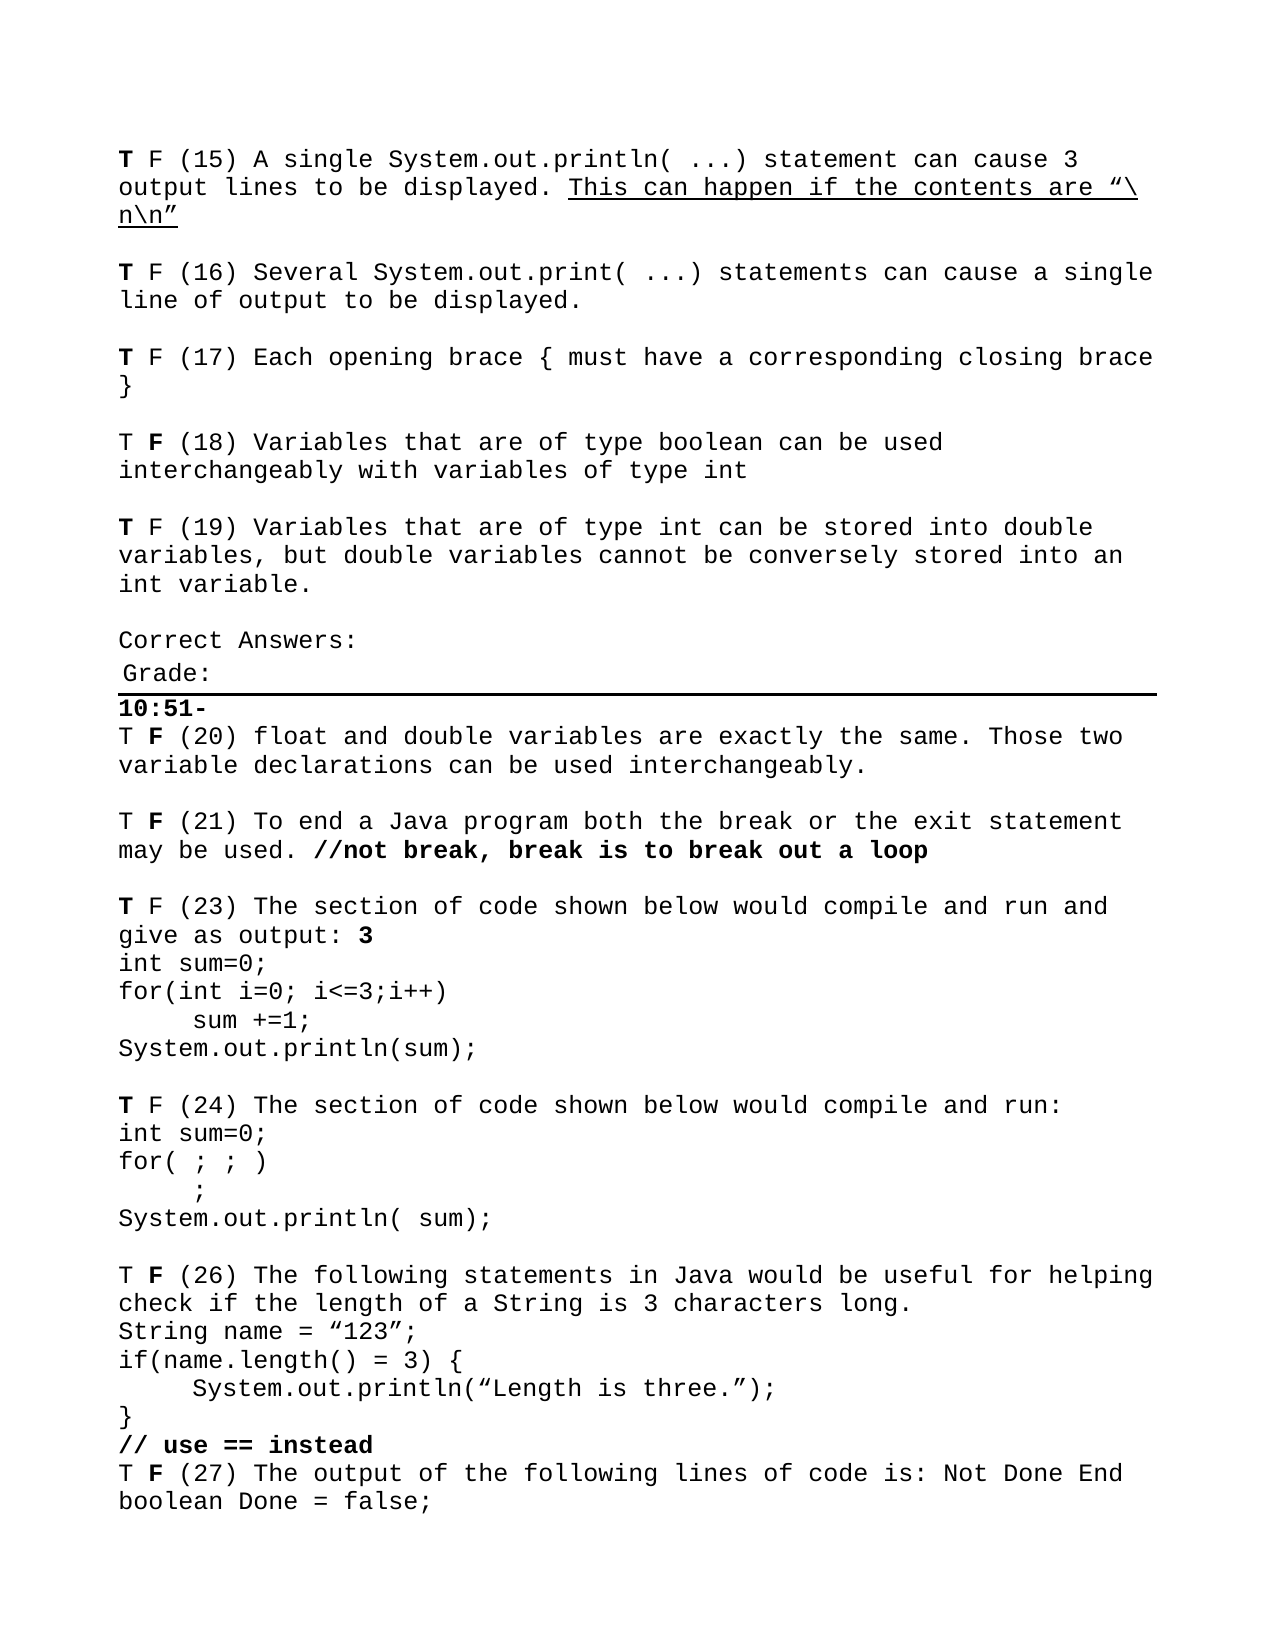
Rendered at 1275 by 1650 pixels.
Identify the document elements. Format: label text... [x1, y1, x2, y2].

text T F (21) To end a Java program both the break or the exit statement may be used. //not break, break is to break out a loop [118, 809, 1157, 866]
text T F (18) Variables that are of type boolean can be used interchangeably with variables of type int [118, 430, 1157, 486]
text T F (17) Each opening brace { must have a corresponding closing brace } [118, 345, 1157, 401]
text T F (26) The following statements in Java would be useful for helping check if the length of a String is 3 characters long. [118, 1262, 1157, 1319]
text T F (19) Variables that are of type int can be stored into double variables, but double variables cannot be conversely stored into an int variable. [118, 515, 1157, 600]
text int sum=0; [118, 951, 1157, 979]
text if(name.length() = 3) { [118, 1347, 1157, 1376]
text Correct Answers: [118, 628, 1157, 656]
text } [118, 1404, 1157, 1432]
text boolean Done = false; [118, 1489, 1157, 1517]
text System.out.println(“Length is three.”); [118, 1376, 1157, 1404]
text for( ; ; ) [118, 1149, 1157, 1177]
text sum +=1; [118, 1007, 1157, 1036]
text T F (15) A single System.out.println( ...) statement can cause 3 output lines to be displayed. This can happen if the contents are “\n\n” [118, 146, 1157, 231]
text T F (27) The output of the following lines of code is: Not Done End [118, 1461, 1157, 1489]
text System.out.println( sum); [118, 1206, 1157, 1234]
text T F (20) float and double variables are exactly the same. Those two variable declarations can be used interchangeably. [118, 724, 1157, 781]
text T F (24) The section of code shown below would compile and run: [118, 1092, 1157, 1121]
text System.out.println(sum); [118, 1036, 1157, 1064]
text Grade: [118, 656, 1157, 693]
text ; [118, 1177, 1157, 1206]
text for(int i=0; i<=3;i++) [118, 979, 1157, 1007]
text T F (23) The section of code shown below would compile and run and give as output: 3 [118, 894, 1157, 951]
text T F (16) Several System.out.print( ...) statements can cause a single line of output to be displayed. [118, 260, 1157, 316]
text // use == instead [118, 1432, 1157, 1461]
text int sum=0; [118, 1121, 1157, 1149]
text String name = “123”; [118, 1319, 1157, 1347]
text 10:51- [118, 696, 1157, 724]
